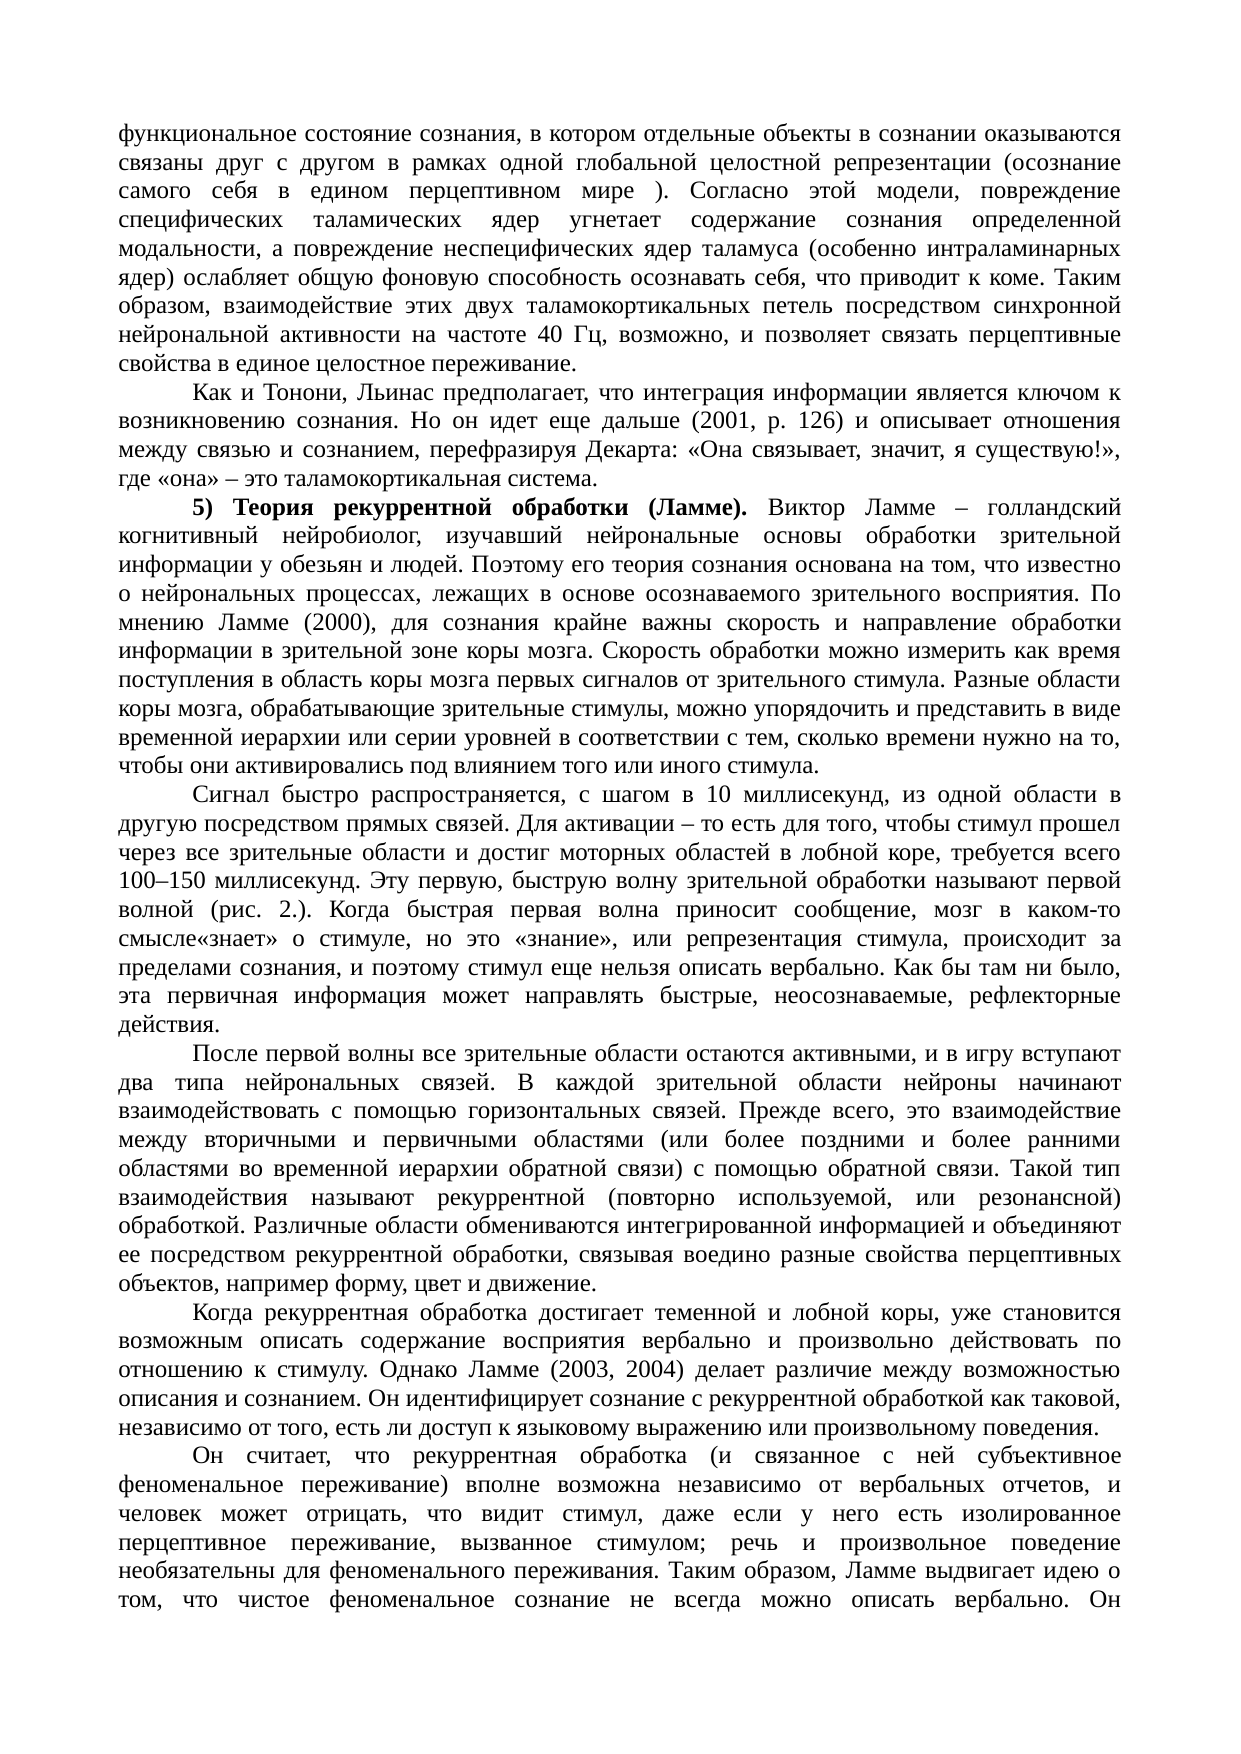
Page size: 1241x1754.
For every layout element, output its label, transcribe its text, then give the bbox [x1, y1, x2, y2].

text После первой волны все зрительные области остаются активными, и в игру вступают два типа нейрональных связей. В каждой зрительной области нейроны начинают взаимодействовать с помощью горизонтальных связей. Прежде всего, это взаимодействие между вторичными и первичными областями (или более поздними и более ранними областями во временной иерархии обратной связи) с помощью обратной связи. Такой тип взаимодействия называют рекуррентной (повторно используемой, или резонансной) обработкой. Различные области обмениваются интегрированной информацией и объединяют ее посредством рекуррентной обработки, связывая воедино разные свойства перцептивных объектов, например форму, цвет и движение. [118, 1038, 1122, 1297]
text 5) Теория рекуррентной обработки (Ламме). Виктор Ламме – голландский когнитивный нейробиолог, изучавший нейрональные основы обработки зрительной информации у обезьян и людей. Поэтому его теория сознания основана на том, что известно о нейрональных процессах, лежащих в основе осознаваемого зрительного восприятия. По мнению Ламме (2000), для сознания крайне важны скорость и направление обработки информации в зрительной зоне коры мозга. Скорость обработки можно измерить как время поступления в область коры мозга первых сигналов от зрительного стимула. Разные области коры мозга, обрабатывающие зрительные стимулы, можно упорядочить и представить в виде временной иерархии или серии уровней в соответствии с тем, сколько времени нужно на то, чтобы они активировались под влиянием того или иного стимула. [118, 492, 1122, 779]
text Когда рекуррентная обработка достигает теменной и лобной коры, уже становится возможным описать содержание восприятия вербально и произвольно действовать по отношению к стимулу. Однако Ламме (2003, 2004) делает различие между возможностью описания и сознанием. Он идентифицирует сознание с рекуррентной обработкой как таковой, независимо от того, есть ли доступ к языковому выражению или произвольному поведения. [118, 1297, 1122, 1441]
text Как и Тонони, Льинас предполагает, что интеграция информации является ключом к возникновению сознания. Но он идет еще дальше (2001, p. 126) и описывает отношения между связью и сознанием, перефразируя Декарта: «Она связывает, значит, я существую!», где «она» – это таламокортикальная система. [118, 377, 1122, 492]
text Он считает, что рекуррентная обработка (и связанное с ней субъективное феноменальное переживание) вполне возможна независимо от вербальных отчетов, и человек может отрицать, что видит стимул, даже если у него есть изолированное перцептивное переживание, вызванное стимулом; речь и произвольное поведение необязательны для феноменального переживания. Таким образом, Ламме выдвигает идею о том, что чистое феноменальное сознание не всегда можно описать вербально. Он [118, 1441, 1122, 1613]
text Сигнал быстро распространяется, с шагом в 10 миллисекунд, из одной области в другую посредством прямых связей. Для активации – то есть для того, чтобы стимул прошел через все зрительные области и достиг моторных областей в лобной коре, требуется всего 100–150 миллисекунд. Эту первую, быструю волну зрительной обработки называют первой волной (рис. 2.). Когда быстрая первая волна приносит сообщение, мозг в каком-то смысле«знает» о стимуле, но это «знание», или репрезентация стимула, происходит за пределами сознания, и поэтому стимул еще нельзя описать вербально. Как бы там ни было, эта первичная информация может направлять быстрые, неосознаваемые, рефлекторные действия. [118, 779, 1122, 1038]
text функциональное состояние сознания, в котором отдельные объекты в сознании оказываются связаны друг с другом в рамках одной глобальной целостной репрезентации (осознание самого себя в едином перцептивном мире ). Согласно этой модели, повреждение специфических таламических ядер угнетает содержание сознания определенной модальности, а повреждение неспецифических ядер таламуса (особенно интраламинарных ядер) ослабляет общую фоновую способность осознавать себя, что приводит к коме. Таким образом, взаимодействие этих двух таламокортикальных петель посредством синхронной нейрональной активности на частоте 40 Гц, возможно, и позволяет связать перцептивные свойства в единое целостное переживание. [118, 118, 1122, 377]
